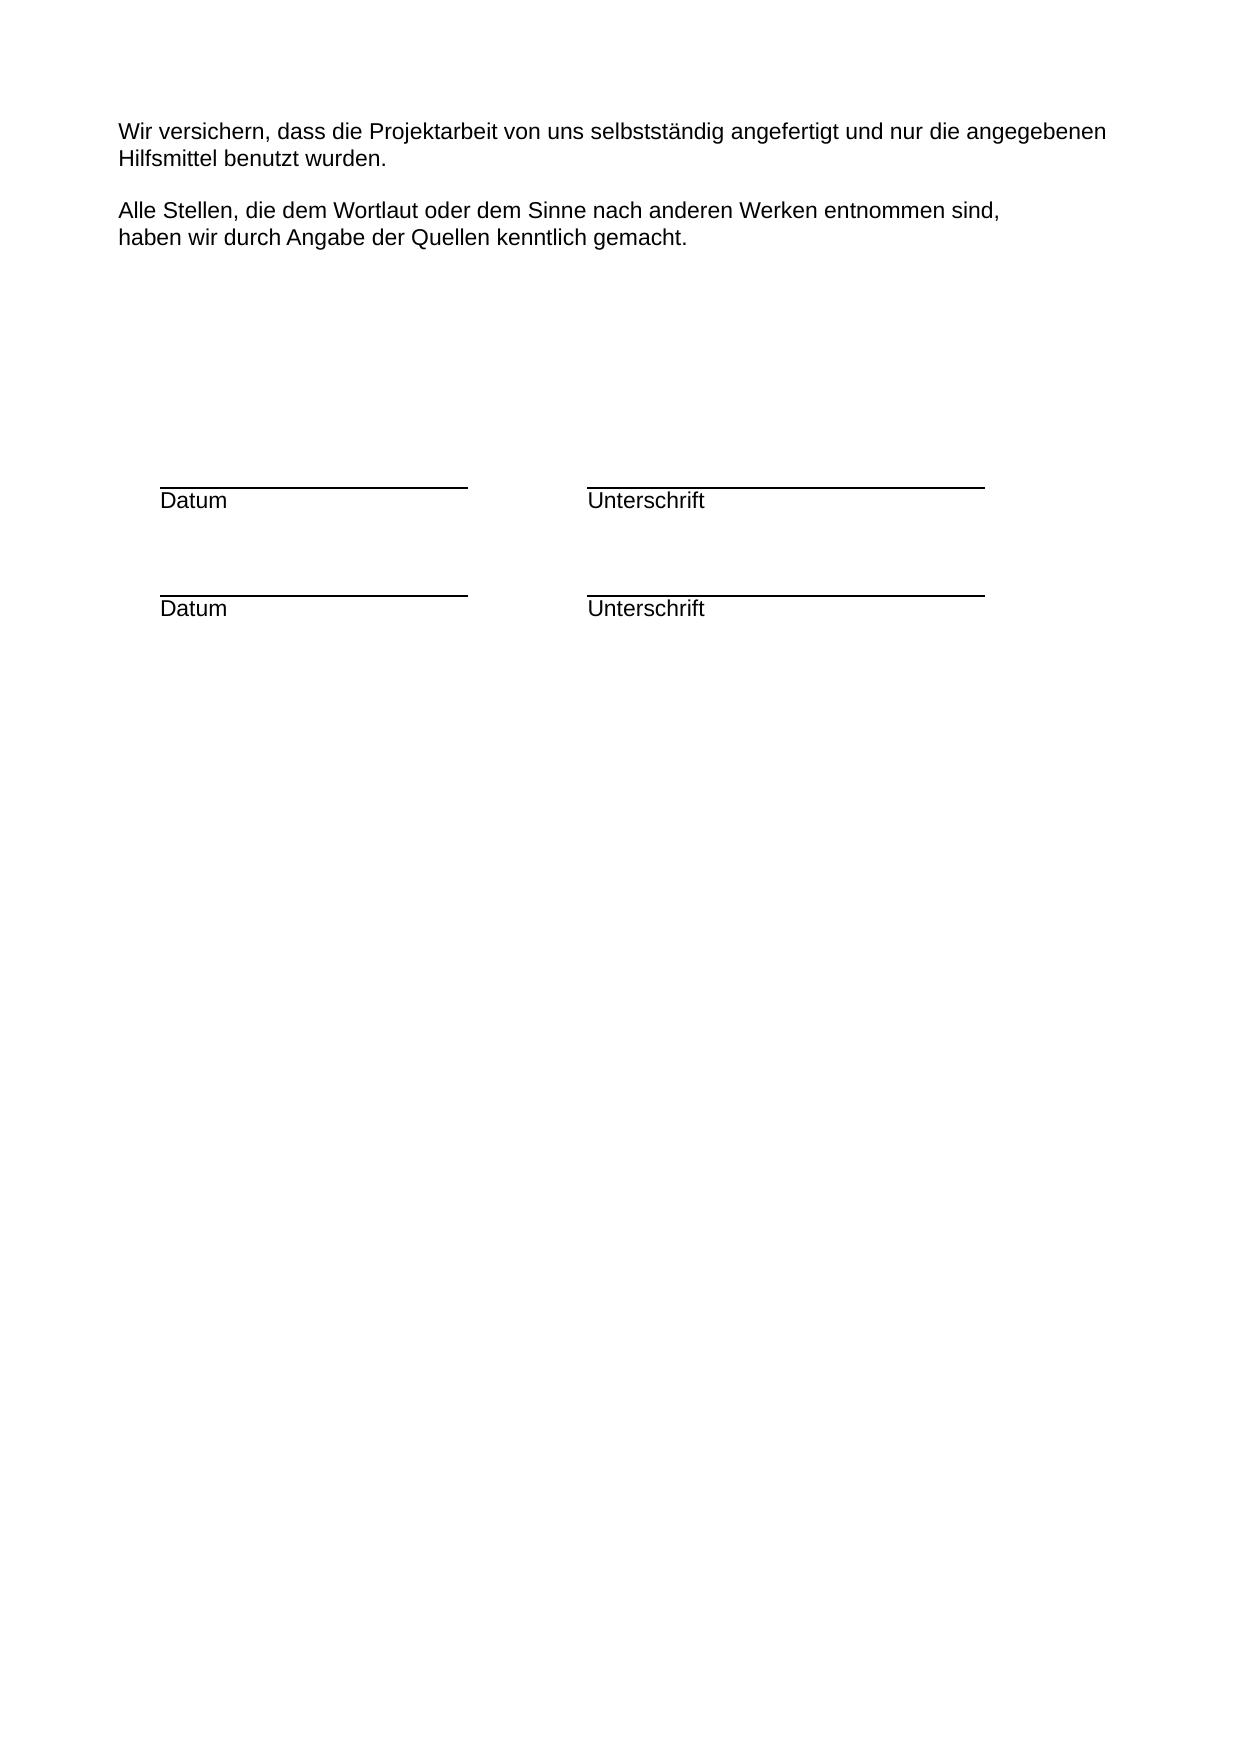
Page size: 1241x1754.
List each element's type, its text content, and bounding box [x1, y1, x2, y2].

text Datum Unterschrift [118, 487, 1122, 513]
text Datum Unterschrift [118, 595, 1122, 621]
text Wir versichern, dass die Projektarbeit von uns selbstständig angefertigt und nur die angegebenen Hilfsmittel benutzt wurden. [118, 118, 1122, 171]
text Alle Stellen, die dem Wortlaut oder dem Sinne nach anderen Werken entnommen sind, haben wir durch Angabe der Quellen kenntlich gemacht. [118, 197, 1122, 250]
